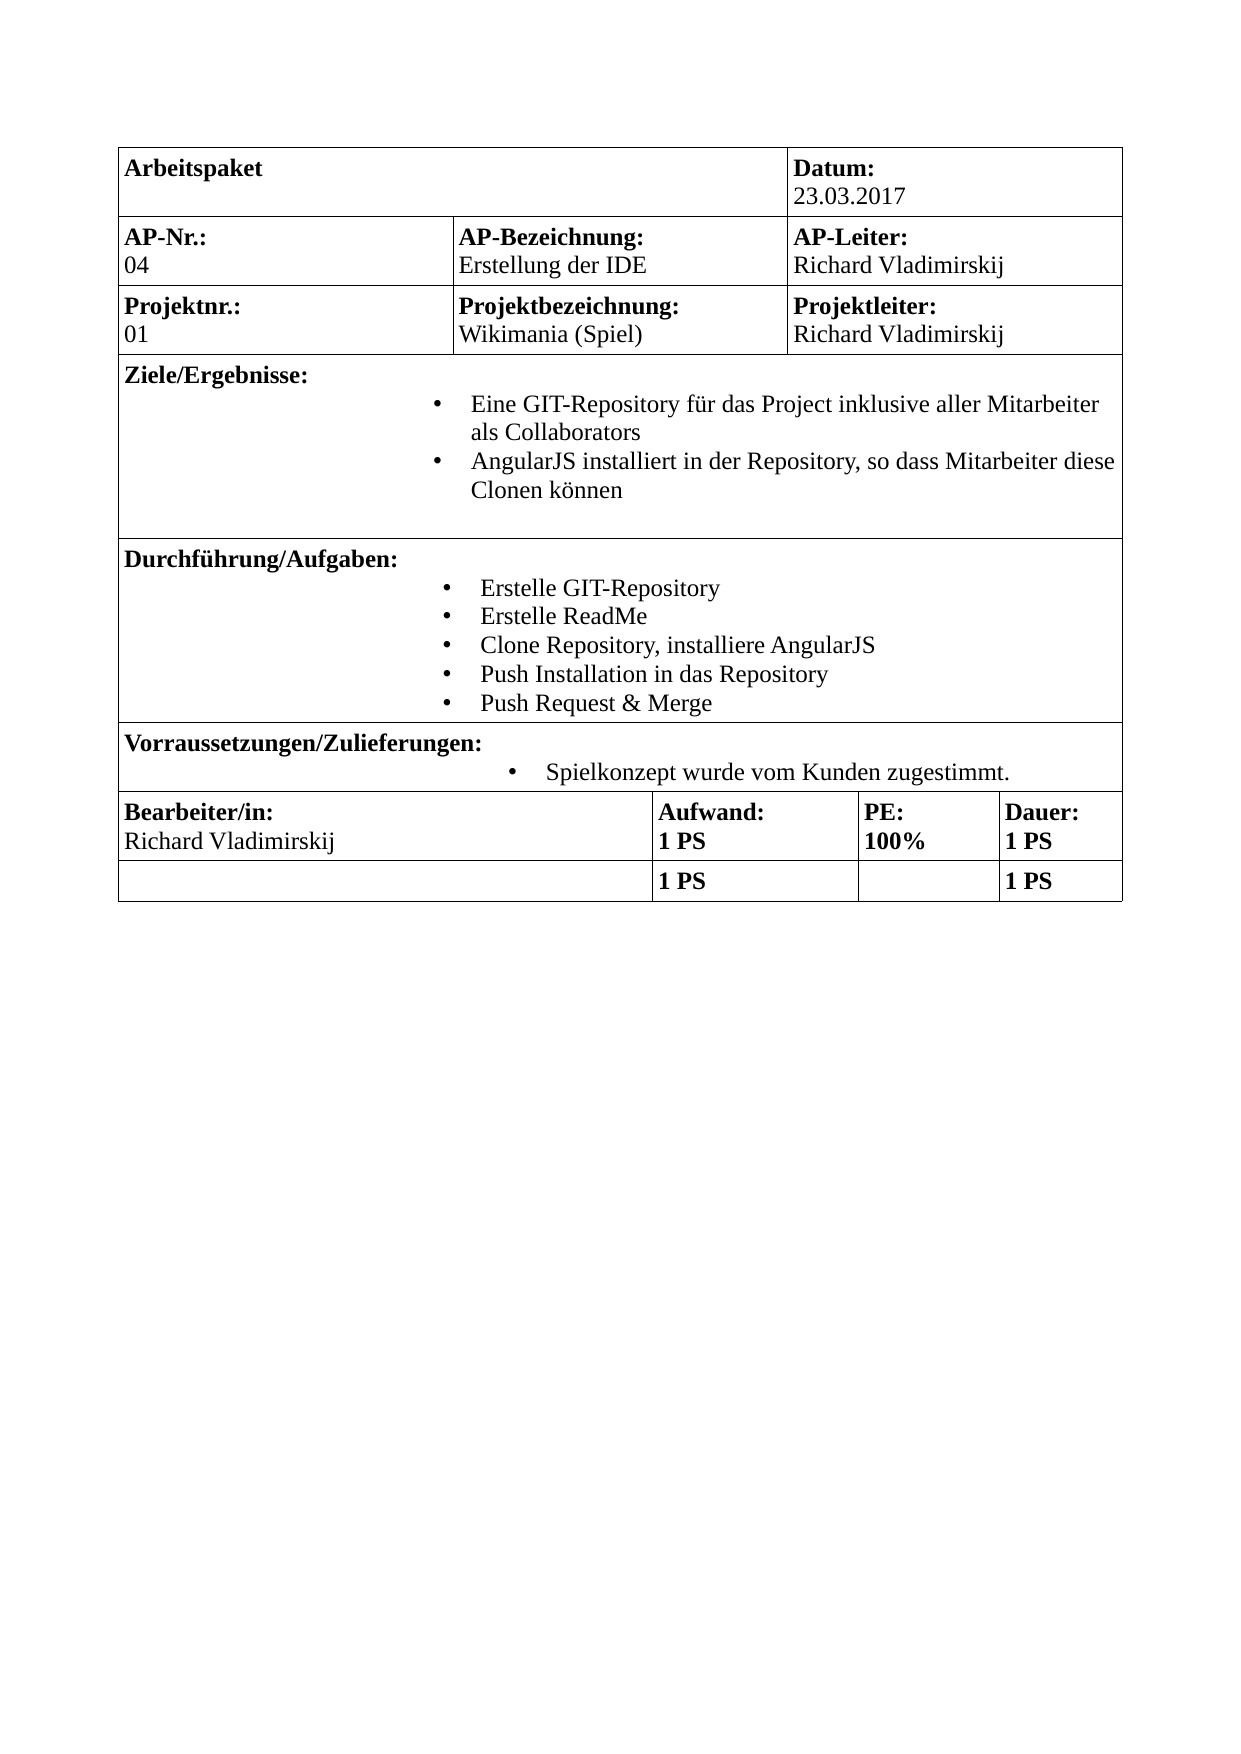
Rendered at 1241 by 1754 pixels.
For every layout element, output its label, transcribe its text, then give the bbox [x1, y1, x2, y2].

table_cell Bearbeiter/in: Richard Vladimirskij [119, 792, 652, 860]
table_cell Dauer: 1 PS [1000, 792, 1122, 860]
table_cell [119, 861, 652, 901]
table_cell 1 PS [1000, 861, 1122, 901]
table_header Arbeitspaket [119, 148, 787, 216]
table_cell Projektnr.: 01 [119, 286, 453, 354]
table_cell Durchführung/Aufgaben: Erstelle GIT-Repository Erstelle ReadMe Clone Repository, installiere AngularJS Push Installation in das Repository Push Request & Merge [119, 539, 1122, 722]
table_cell Ziele/Ergebnisse: Eine GIT-Repository für das Project inklusive aller Mitarbeiter als Collaborators AngularJS installiert in der Repository, so dass Mitarbeiter diese Clonen können [119, 355, 1122, 538]
table_cell Vorraussetzungen/Zulieferungen: Spielkonzept wurde vom Kunden zugestimmt. [119, 723, 1122, 791]
table_cell Projektbezeichnung: Wikimania (Spiel) [454, 286, 787, 354]
table_cell AP-Leiter: Richard Vladimirskij [788, 217, 1122, 285]
table_cell PE: 100% [859, 792, 999, 860]
table_cell 1 PS [653, 861, 858, 901]
table_cell AP-Bezeichnung: Erstellung der IDE [454, 217, 787, 285]
table_cell Projektleiter: Richard Vladimirskij [788, 286, 1122, 354]
table_header Datum: 23.03.2017 [788, 148, 1122, 216]
table_cell Aufwand: 1 PS [653, 792, 858, 860]
table_cell AP-Nr.: 04 [119, 217, 453, 285]
table_cell [859, 861, 999, 901]
